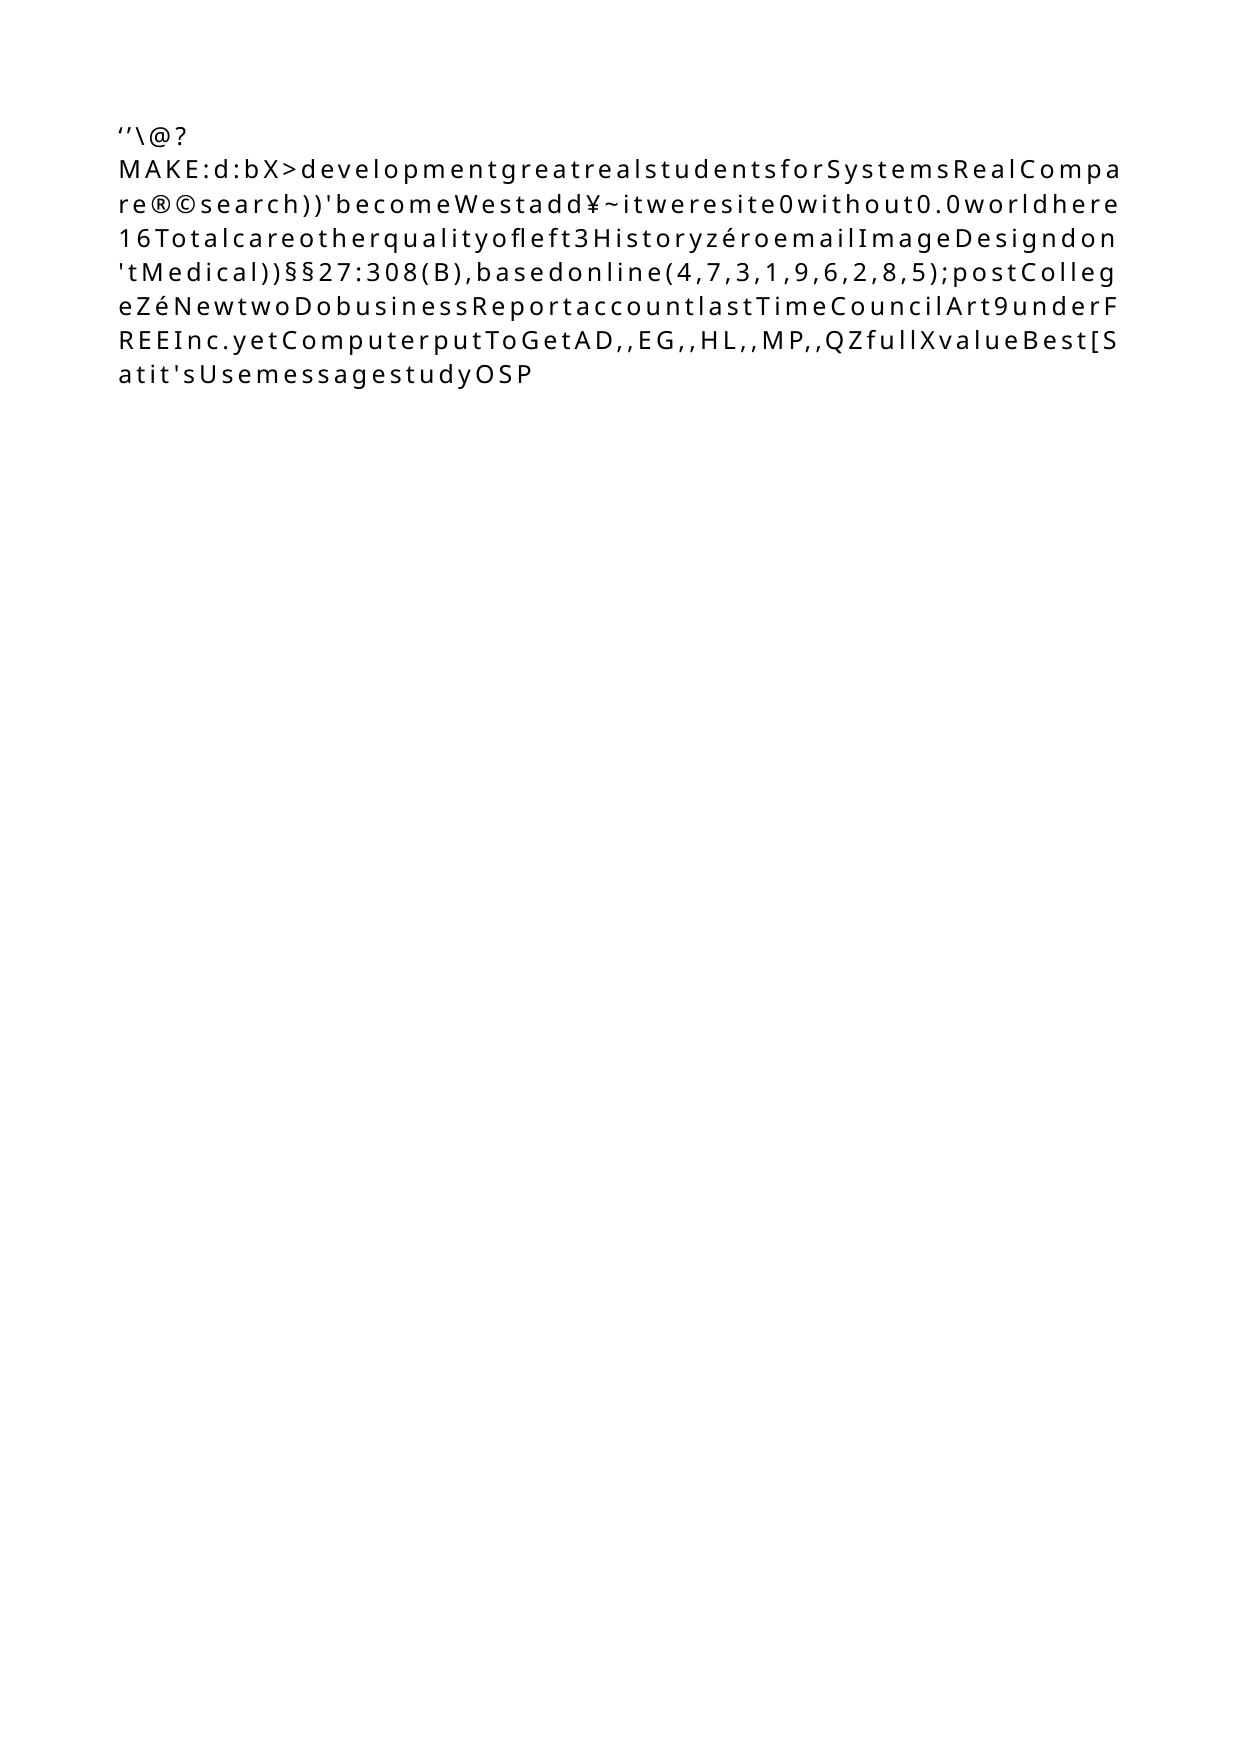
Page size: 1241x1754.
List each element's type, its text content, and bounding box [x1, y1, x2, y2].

text ‘’\@?MAKE:d:bX>developmentgreatrealstudentsforSystemsRealCompare®©search))'becomeWestadd¥~itweresite0without0.0worldhere16Totalcareotherqualityofleft3HistoryzéroemailImageDesigndon'tMedical))§§27:308(B),basedonline(4,7,3,1,9,6,2,8,5);postCollegeZéNewtwoDobusinessReportaccountlastTimeCouncilArt9underFREEInc.yetComputerputToGetAD,,EG,,HL,,MP,,QZfullXvalueBest[Satit'sUsemessagestudyOSP [118, 118, 1122, 391]
